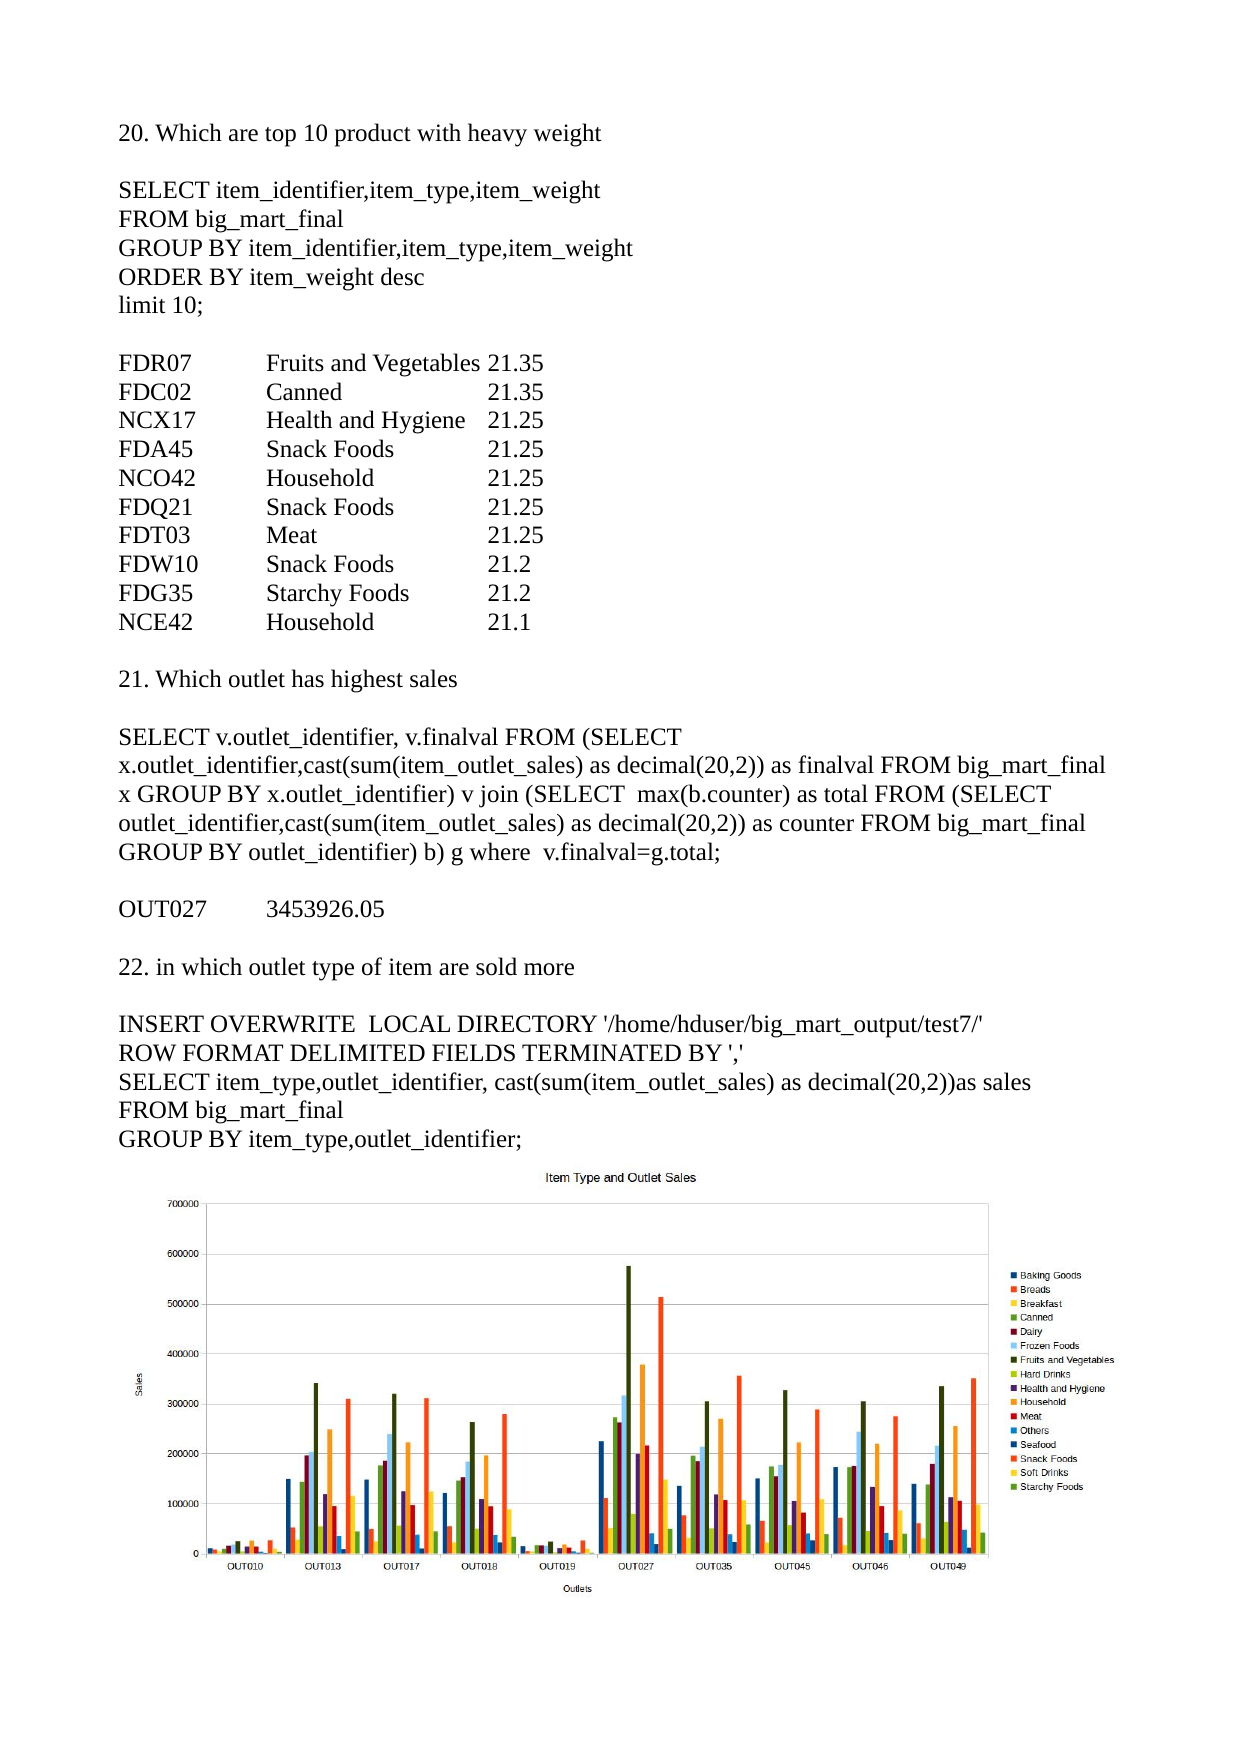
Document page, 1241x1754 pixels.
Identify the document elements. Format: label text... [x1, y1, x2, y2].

text INSERT OVERWRITE LOCAL DIRECTORY '/home/hduser/big_mart_output/test7/' [118, 1009, 1122, 1038]
text FDA45 Snack Foods 21.25 [118, 434, 1122, 463]
text GROUP BY item_identifier,item_type,item_weight [118, 233, 1122, 262]
text NCX17 Health and Hygiene 21.25 [118, 406, 1122, 434]
text FDQ21 Snack Foods 21.25 [118, 492, 1122, 521]
text FDR07 Fruits and Vegetables 21.35 [118, 348, 1122, 377]
text SELECT v.outlet_identifier, v.finalval FROM (SELECT x.outlet_identifier,cast(sum(item_outlet_sales) as decimal(20,2)) as finalval FROM big_mart_final x GROUP BY x.outlet_identifier) v join (SELECT max(b.counter) as total FROM (SELECT outlet_identifier,cast(sum(item_outlet_sales) as decimal(20,2)) as counter FROM big_mart_final GROUP BY outlet_identifier) b) g where v.finalval=g.total; [118, 722, 1122, 866]
text FDG35 Starchy Foods 21.2 [118, 578, 1122, 607]
text NCO42 Household 21.25 [118, 463, 1122, 492]
text ORDER BY item_weight desc [118, 262, 1122, 291]
text SELECT item_identifier,item_type,item_weight [118, 176, 1122, 204]
text limit 10; [118, 291, 1122, 319]
text FDC02 Canned 21.35 [118, 377, 1122, 406]
text SELECT item_type,outlet_identifier, cast(sum(item_outlet_sales) as decimal(20,2))as sales [118, 1067, 1122, 1096]
text OUT027 3453926.05 [118, 894, 1122, 923]
text 22. in which outlet type of item are sold more [118, 952, 1122, 981]
text FDW10 Snack Foods 21.2 [118, 549, 1122, 578]
picture [118, 1153, 1123, 1608]
text 21. Which outlet has highest sales [118, 664, 1122, 693]
text GROUP BY item_type,outlet_identifier; [118, 1124, 1122, 1153]
text FROM big_mart_final [118, 1096, 1122, 1124]
text FROM big_mart_final [118, 204, 1122, 233]
text NCE42 Household 21.1 [118, 607, 1122, 636]
text 20. Which are top 10 product with heavy weight [118, 118, 1122, 147]
text FDT03 Meat 21.25 [118, 521, 1122, 549]
text ROW FORMAT DELIMITED FIELDS TERMINATED BY ',' [118, 1038, 1122, 1067]
